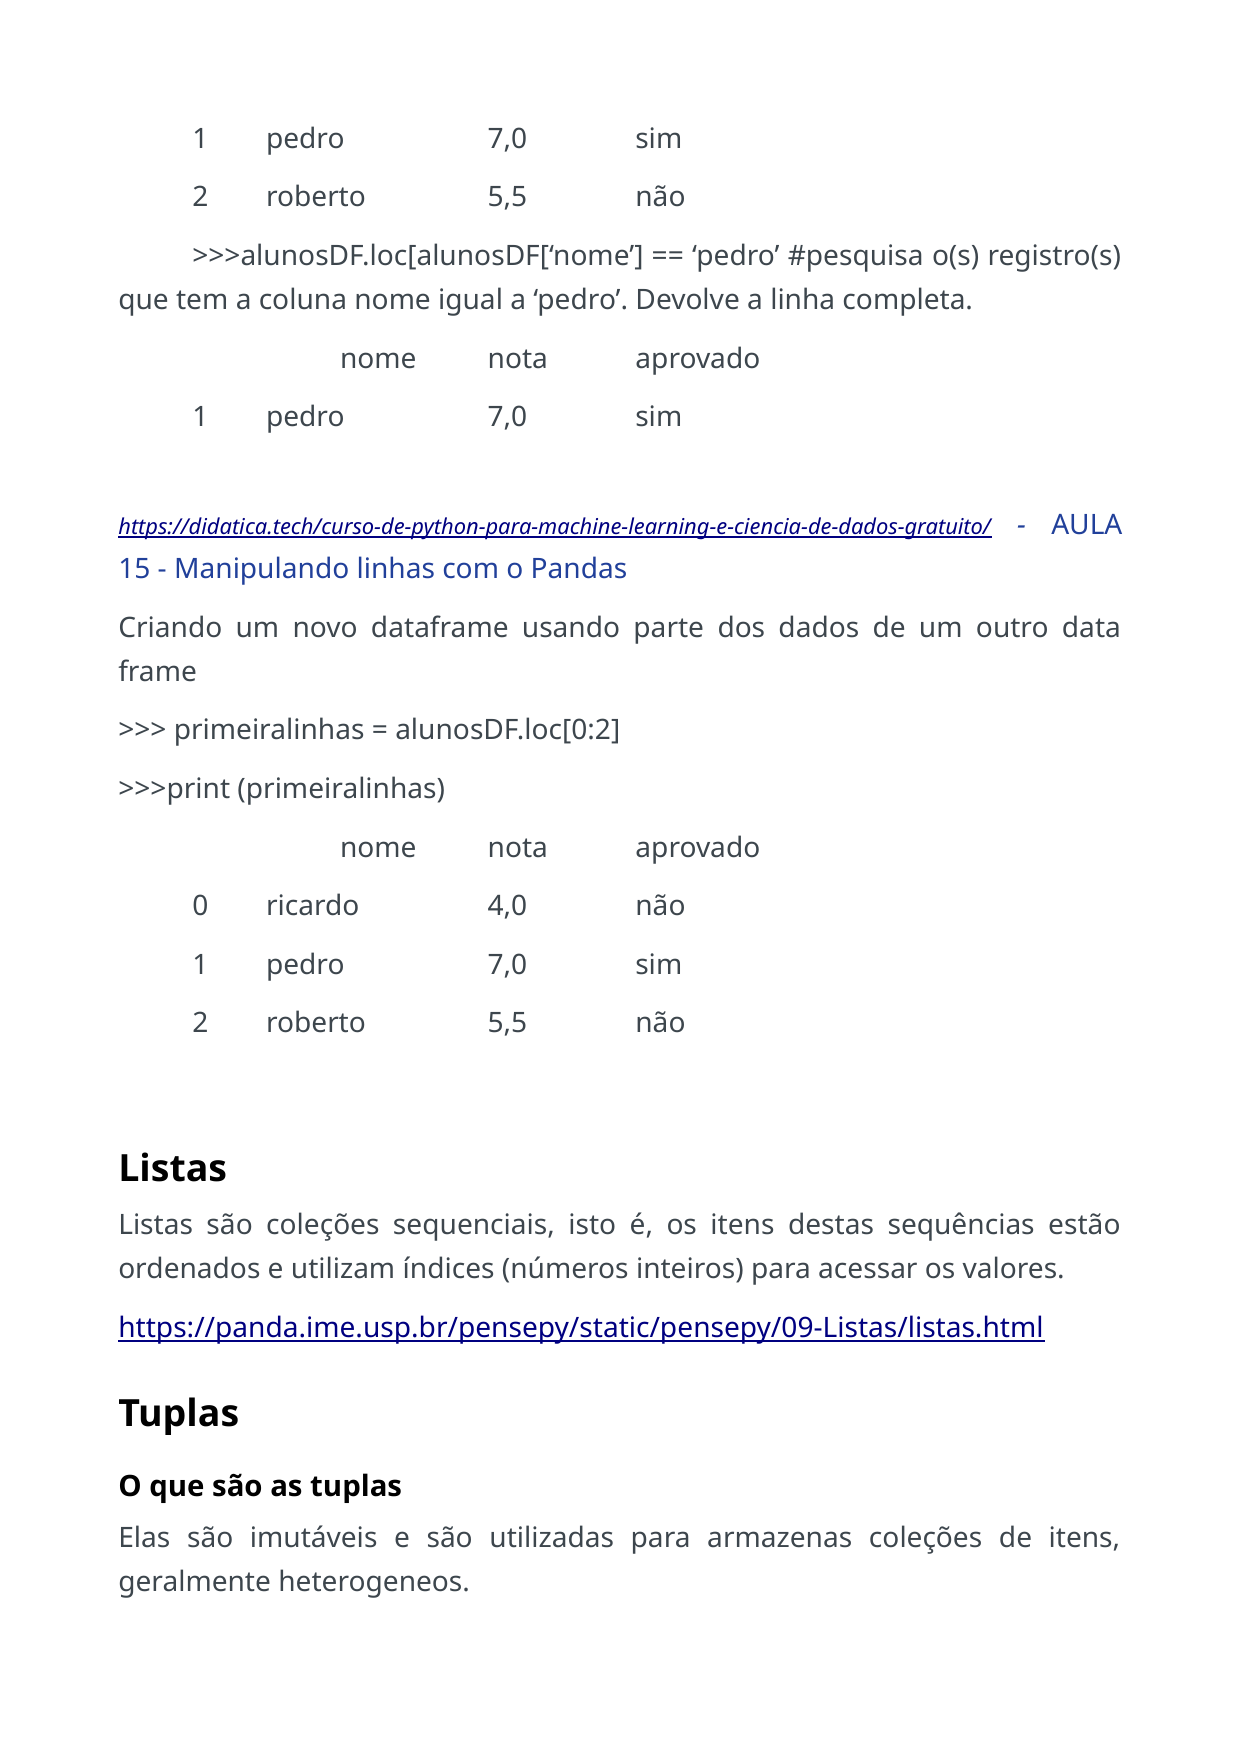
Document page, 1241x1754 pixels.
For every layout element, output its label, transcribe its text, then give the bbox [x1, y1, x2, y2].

text Criando um novo dataframe usando parte dos dados de um outro data frame [118, 607, 1122, 689]
text >>> primeiralinhas = alunosDF.loc[0:2] [118, 709, 1122, 748]
subtitle Tuplas [118, 1387, 1122, 1438]
text https://didatica.tech/curso-de-python-para-machine-learning-e-ciencia-de-dados-gratuito/ - AULA 15 - Manipulando linhas com o Pandas [118, 504, 1122, 587]
text >>>print (primeiralinhas) [118, 768, 1122, 807]
text 2 roberto 5,5 não [192, 177, 1122, 215]
text 1 pedro 7,0 sim [192, 118, 1122, 156]
subtitle O que são as tuplas [118, 1465, 1122, 1505]
text >>>alunosDF.loc[alunosDF[‘nome’] == ‘pedro’ #pesquisa o(s) registro(s) que tem a coluna nome igual a ‘pedro’. Devolve a linha completa. [118, 235, 1122, 318]
text 2 roberto 5,5 não [192, 1003, 1122, 1041]
text 1 pedro 7,0 sim [192, 944, 1122, 982]
text nome nota aprovado [192, 827, 1122, 865]
text https://panda.ime.usp.br/pensepy/static/pensepy/09-Listas/listas.html [118, 1307, 1122, 1346]
text nome nota aprovado [192, 338, 1122, 376]
text Elas são imutáveis e são utilizadas para armazenas coleções de itens, geralmente heterogeneos. [118, 1517, 1122, 1600]
text Listas são coleções sequenciais, isto é, os itens destas sequências estão ordenados e utilizam índices (números inteiros) para acessar os valores. [118, 1204, 1122, 1287]
subtitle Listas [118, 1141, 1122, 1192]
text 0 ricardo 4,0 não [192, 886, 1122, 924]
text 1 pedro 7,0 sim [192, 397, 1122, 435]
